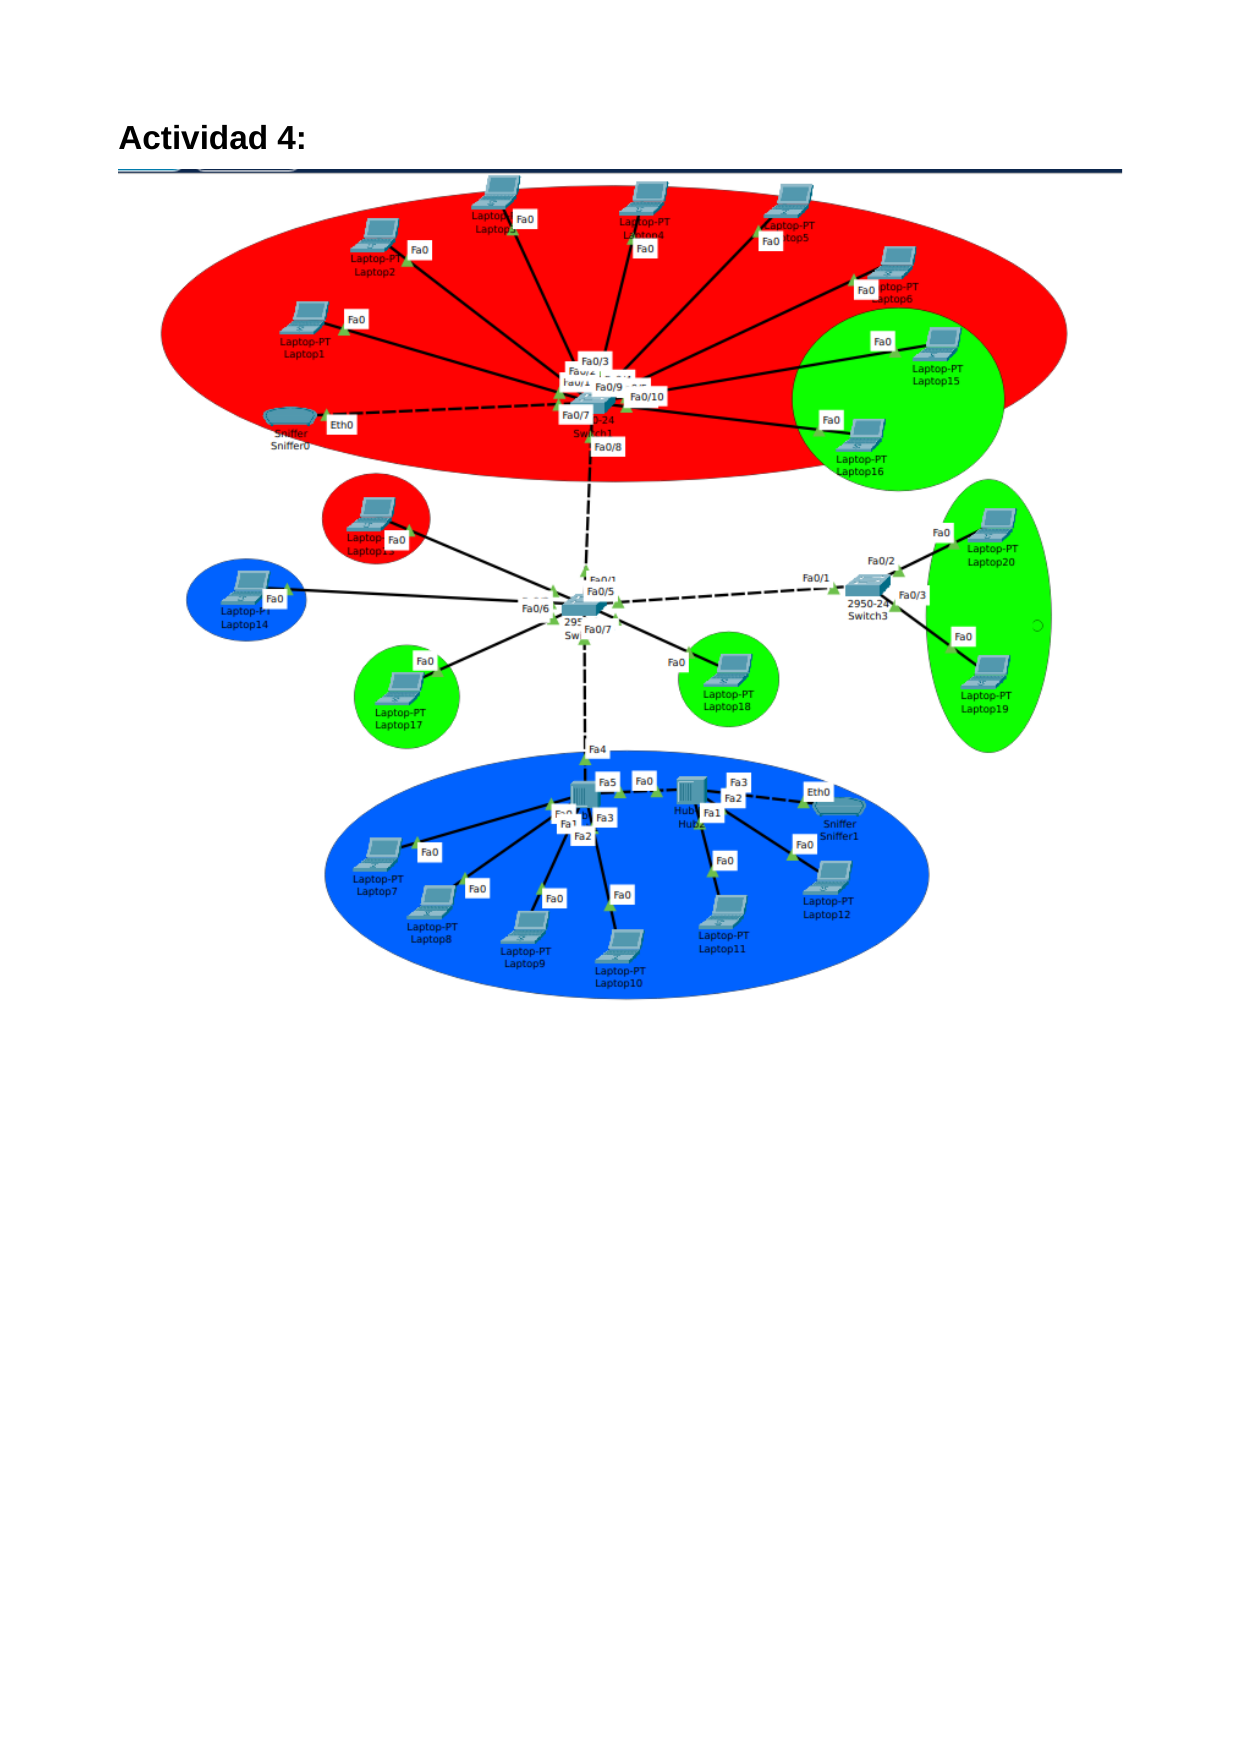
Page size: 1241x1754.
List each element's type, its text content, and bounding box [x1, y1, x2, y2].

picture [118, 169, 1123, 1015]
subtitle Actividad 4: [118, 118, 1122, 157]
